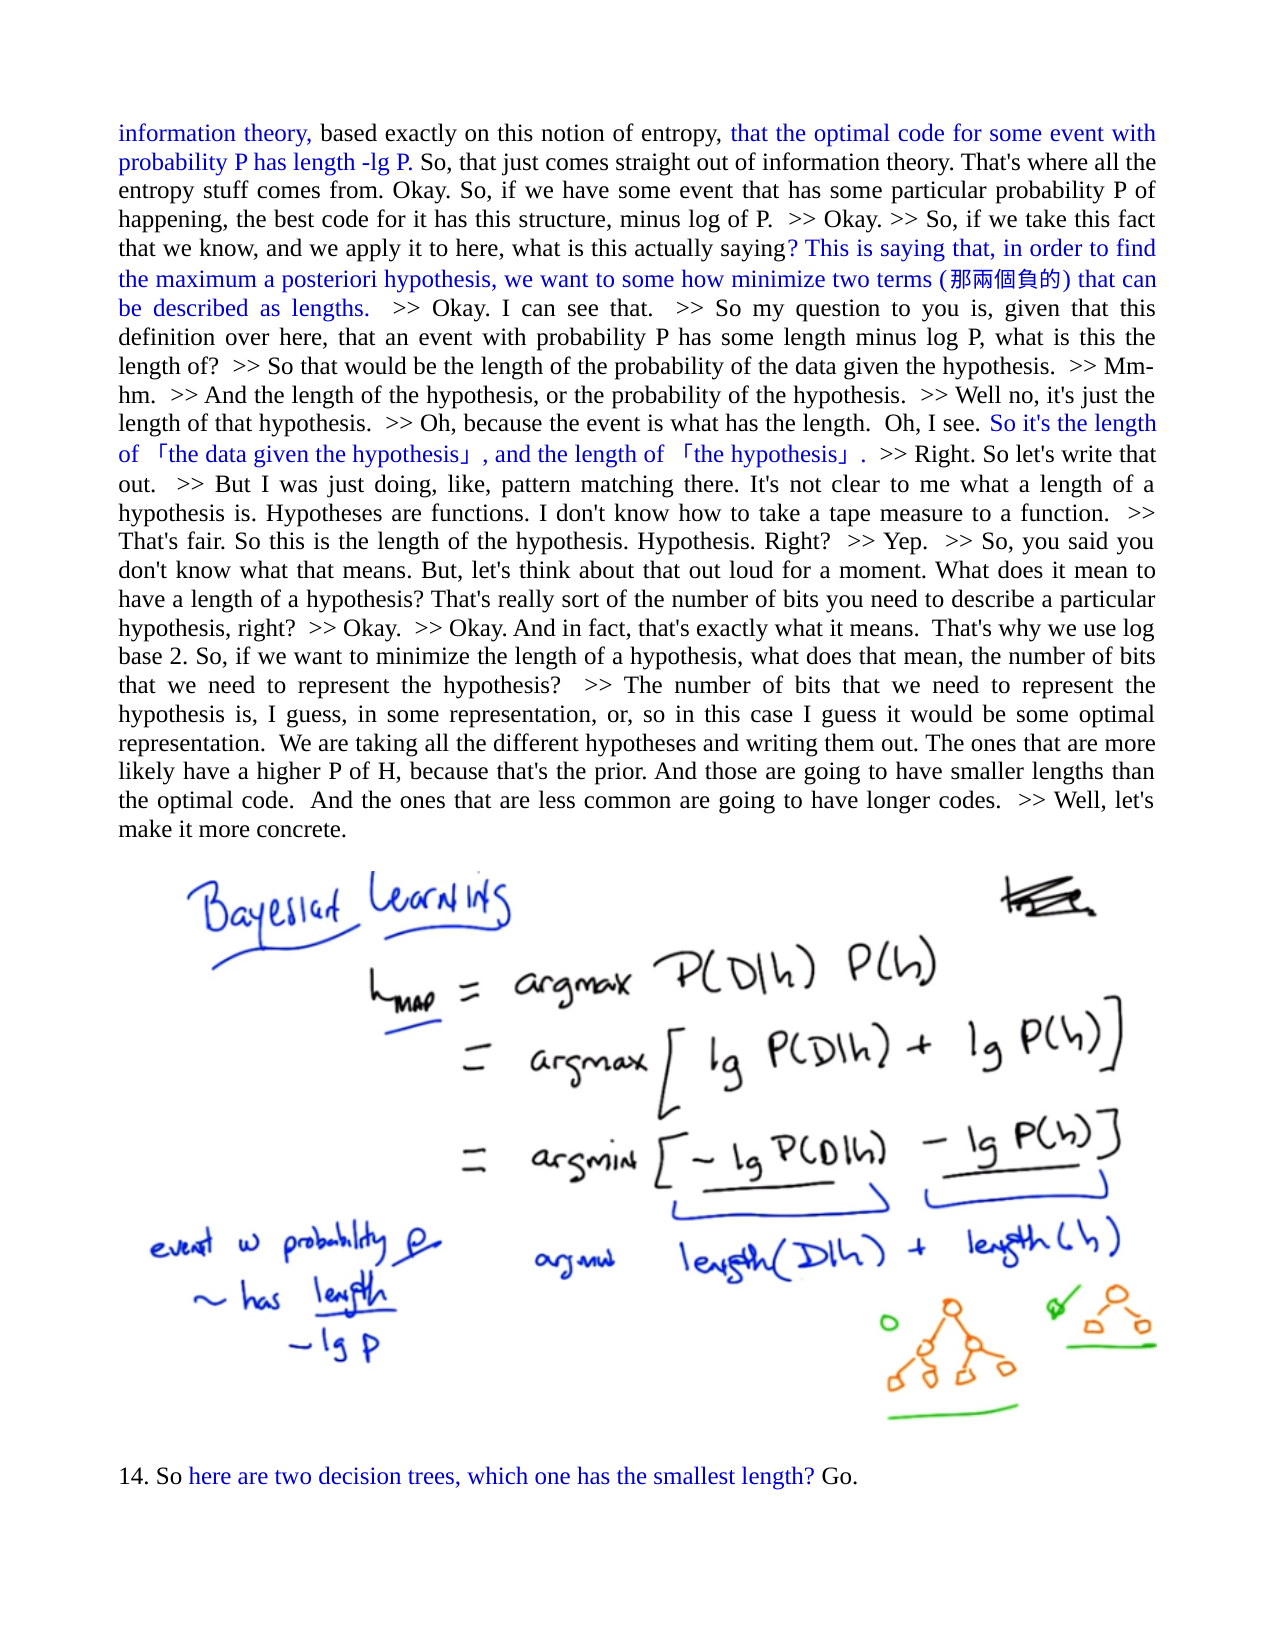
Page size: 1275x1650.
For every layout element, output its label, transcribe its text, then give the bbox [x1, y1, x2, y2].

picture [118, 871, 1157, 1433]
text information theory, based exactly on this notion of entropy, that the optimal code for some event with probability P has length -lg P. So, that just comes straight out of information theory. That's where all the entropy stuff comes from. Okay. So, if we have some event that has some particular probability P of happening, the best code for it has this structure, minus log of P. >> Okay. >> So, if we take this fact that we know, and we apply it to here, what is this actually saying? This is saying that, in order to find the maximum a posteriori hypothesis, we want to some how minimize two terms (那兩個負的) that can be described as lengths. >> Okay. I can see that. >> So my question to you is, given that this definition over here, that an event with probability P has some length minus log P, what is this the length of? >> So that would be the length of the probability of the data given the hypothesis. >> Mm-hm. >> And the length of the hypothesis, or the probability of the hypothesis. >> Well no, it's just the length of that hypothesis. >> Oh, because the event is what has the length. Oh, I see. So it's the length of 「the data given the hypothesis」, and the length of 「the hypothesis」. >> Right. So let's write that out. >> But I was just doing, like, pattern matching there. It's not clear to me what a length of a hypothesis is. Hypotheses are functions. I don't know how to take a tape measure to a function. >> That's fair. So this is the length of the hypothesis. Hypothesis. Right? >> Yep. >> So, you said you don't know what that means. But, let's think about that out loud for a moment. What does it mean to have a length of a hypothesis? That's really sort of the number of bits you need to describe a particular hypothesis, right? >> Okay. >> Okay. And in fact, that's exactly what it means. That's why we use log base 2. So, if we want to minimize the length of a hypothesis, what does that mean, the number of bits that we need to represent the hypothesis? >> The number of bits that we need to represent the hypothesis is, I guess, in some representation, or, so in this case I guess it would be some optimal representation. We are taking all the different hypotheses and writing them out. The ones that are more likely have a higher P of H, because that's the prior. And those are going to have smaller lengths than the optimal code. And the ones that are less common are going to have longer codes. >> Well, let's make it more concrete. [118, 118, 1157, 843]
text 14. So here are two decision trees, which one has the smallest length? Go. [118, 1461, 1157, 1490]
